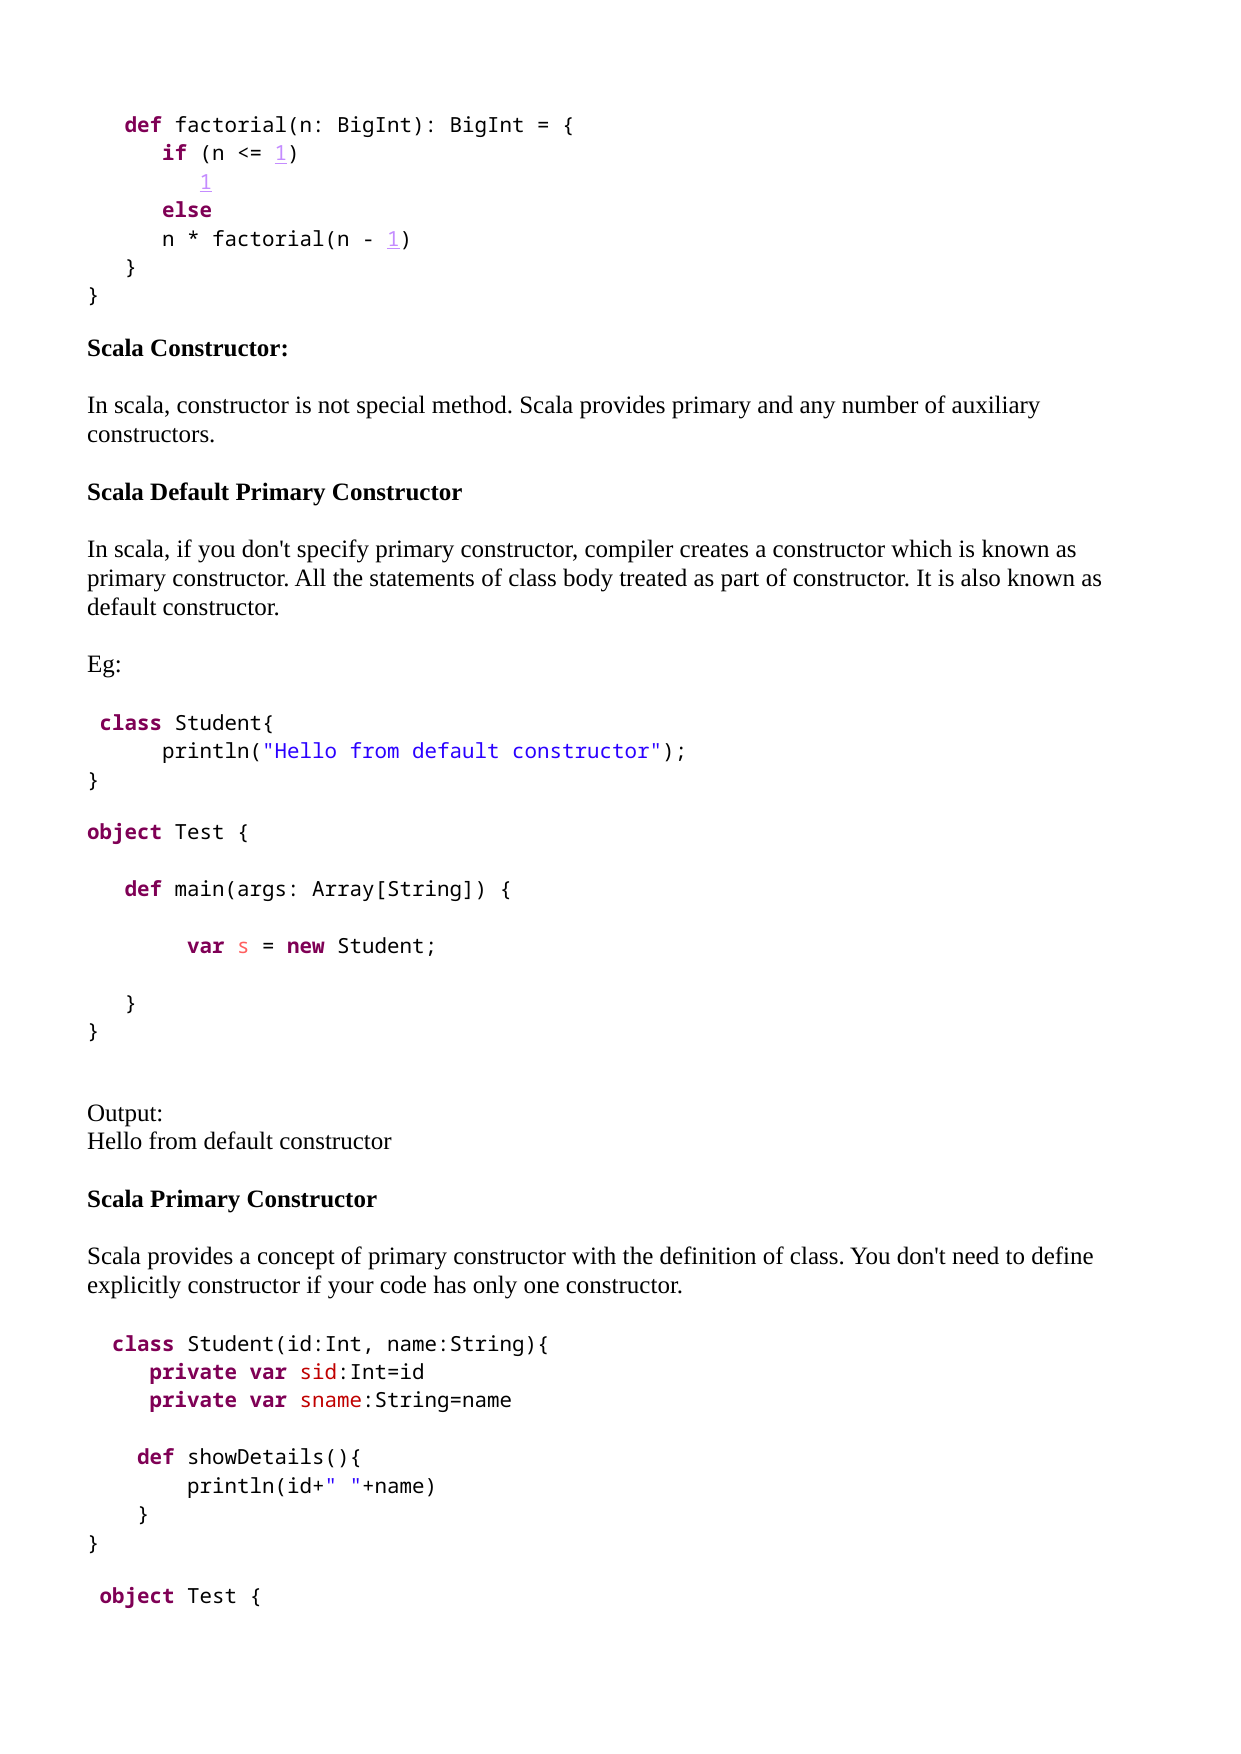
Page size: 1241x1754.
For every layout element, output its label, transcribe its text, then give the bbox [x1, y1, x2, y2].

text println("Hello from default constructor"); [87, 736, 1155, 765]
text println(id+" "+name) [87, 1471, 1155, 1499]
text class Student(id:Int, name:String){ [87, 1328, 1155, 1357]
text private var sname:String=name [87, 1386, 1155, 1414]
text if (n <= 1) [87, 138, 1155, 167]
text Scala Constructor: [87, 333, 1155, 362]
text } [87, 1528, 1155, 1556]
text Hello from default constructor [87, 1126, 1155, 1155]
text n * factorial(n - 1) [87, 224, 1155, 252]
text def factorial(n: BigInt): BigInt = { [87, 110, 1155, 138]
text class Student{ [87, 707, 1155, 736]
text } [87, 252, 1155, 281]
text Scala provides a concept of primary constructor with the definition of class. You don't need to define explicitly constructor if your code has only one constructor. [87, 1241, 1155, 1299]
text var s = new Student; [87, 931, 1155, 959]
text Scala Primary Constructor [87, 1184, 1155, 1213]
text } [87, 281, 1155, 309]
text Scala Default Primary Constructor [87, 477, 1155, 506]
text } [87, 765, 1155, 793]
text } [87, 1499, 1155, 1528]
text } [87, 1016, 1155, 1045]
text Eg: [87, 649, 1155, 678]
text In scala, if you don't specify primary constructor, compiler creates a constructor which is known as primary constructor. All the statements of class body treated as part of constructor. It is also known as default constructor. [87, 534, 1155, 621]
text def showDetails(){ [87, 1442, 1155, 1471]
text object Test { [87, 817, 1155, 846]
text def main(args: Array[String]) { [87, 874, 1155, 903]
text else [87, 195, 1155, 224]
text } [87, 988, 1155, 1016]
text In scala, constructor is not special method. Scala provides primary and any number of auxiliary constructors. [87, 391, 1155, 448]
text Output: [87, 1098, 1155, 1126]
text private var sid:Int=id [87, 1357, 1155, 1386]
text object Test { [87, 1580, 1155, 1610]
text 1 [87, 167, 1155, 195]
